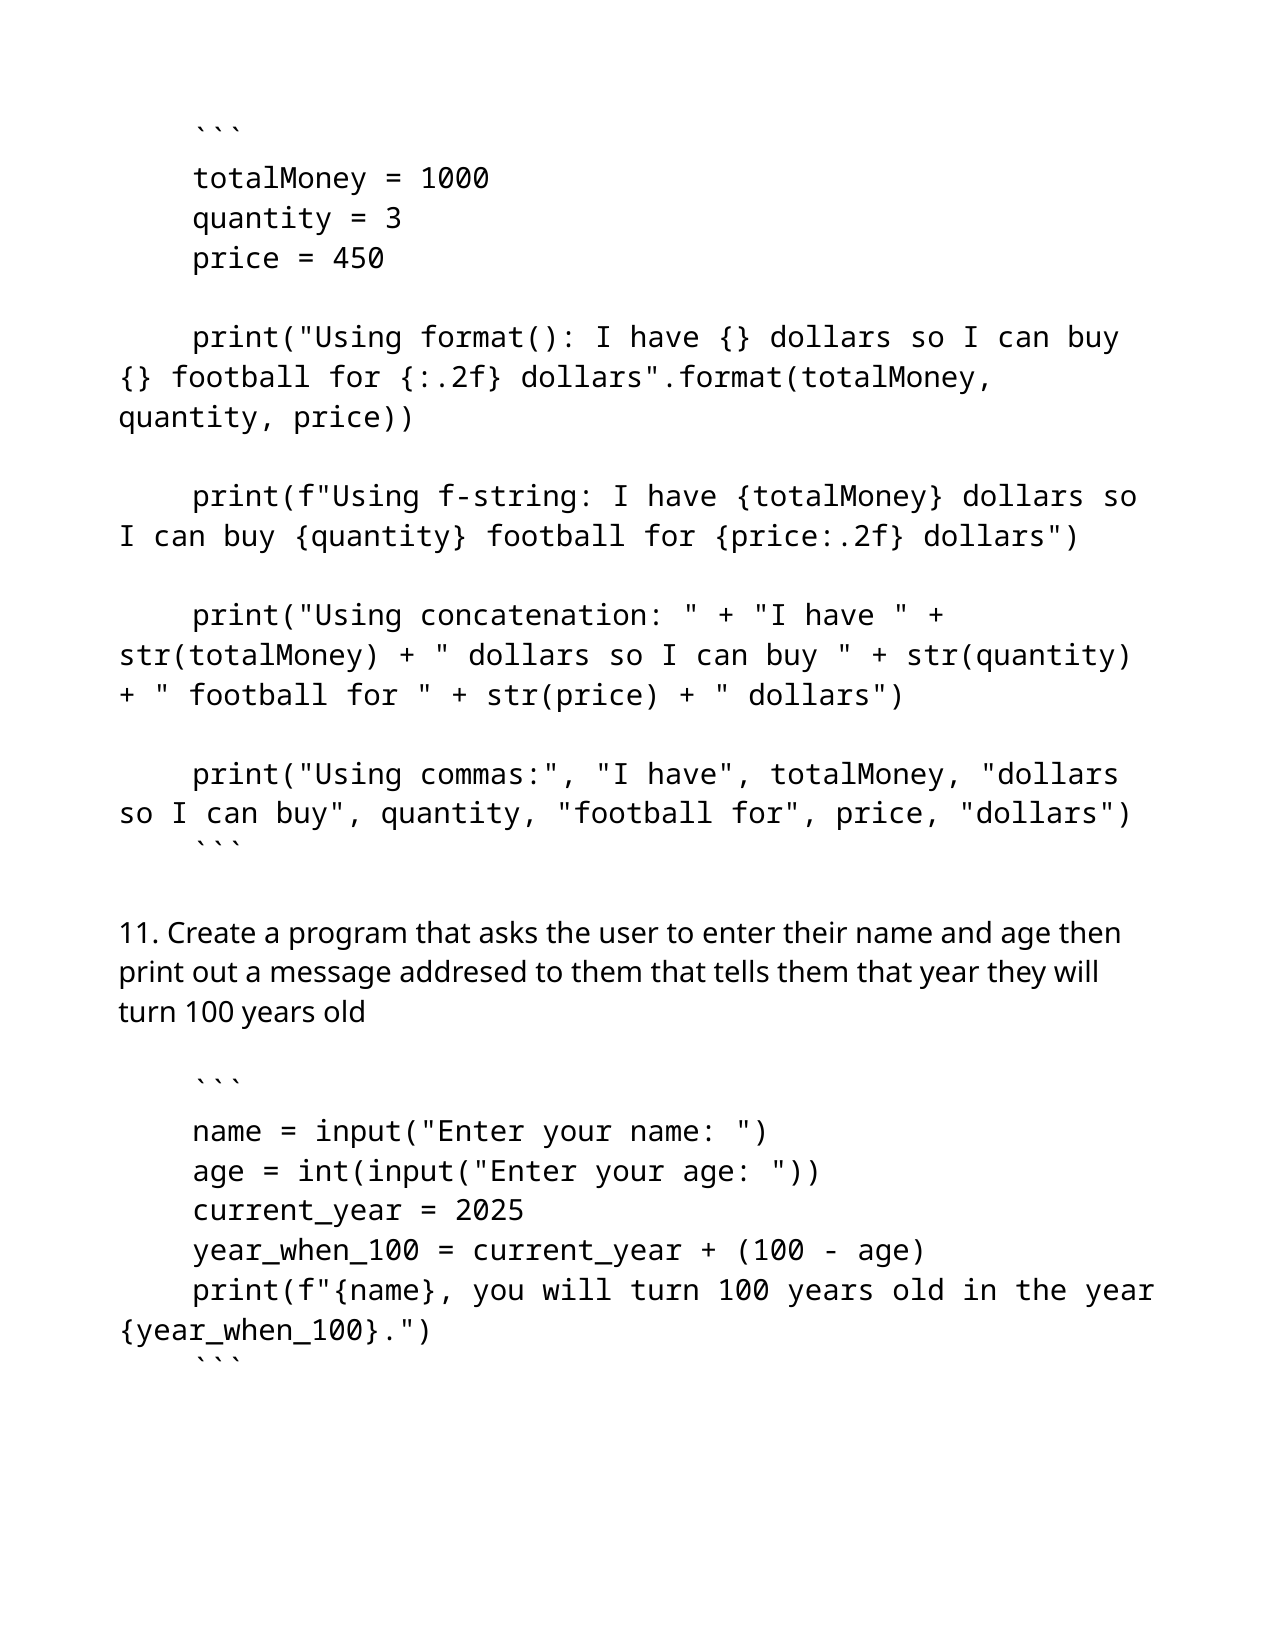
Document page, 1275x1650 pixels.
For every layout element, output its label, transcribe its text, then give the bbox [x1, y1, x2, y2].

text print(f"Using f-string: I have {totalMoney} dollars so I can buy {quantity} football for {price:.2f} dollars") [118, 475, 1157, 555]
text ``` [118, 1071, 1157, 1110]
text print("Using concatenation: " + "I have " + str(totalMoney) + " dollars so I can buy " + str(quantity) + " football for " + str(price) + " dollars") [118, 594, 1157, 713]
text quantity = 3 [118, 197, 1157, 237]
text ``` [118, 118, 1157, 158]
text age = int(input("Enter your age: ")) [118, 1150, 1157, 1190]
text ``` [118, 832, 1157, 872]
text year_when_100 = current_year + (100 - age) [118, 1229, 1157, 1269]
text price = 450 [118, 237, 1157, 277]
text ``` [118, 1348, 1157, 1388]
text print("Using format(): I have {} dollars so I can buy {} football for {:.2f} dollars".format(totalMoney, quantity, price)) [118, 317, 1157, 436]
text 11. Create a program that asks the user to enter their name and age then print out a message addresed to them that tells them that year they will turn 100 years old [118, 912, 1157, 1031]
text print(f"{name}, you will turn 100 years old in the year {year_when_100}.") [118, 1269, 1157, 1348]
text totalMoney = 1000 [118, 158, 1157, 197]
text current_year = 2025 [118, 1190, 1157, 1229]
text print("Using commas:", "I have", totalMoney, "dollars so I can buy", quantity, "football for", price, "dollars") [118, 753, 1157, 832]
text name = input("Enter your name: ") [118, 1110, 1157, 1150]
